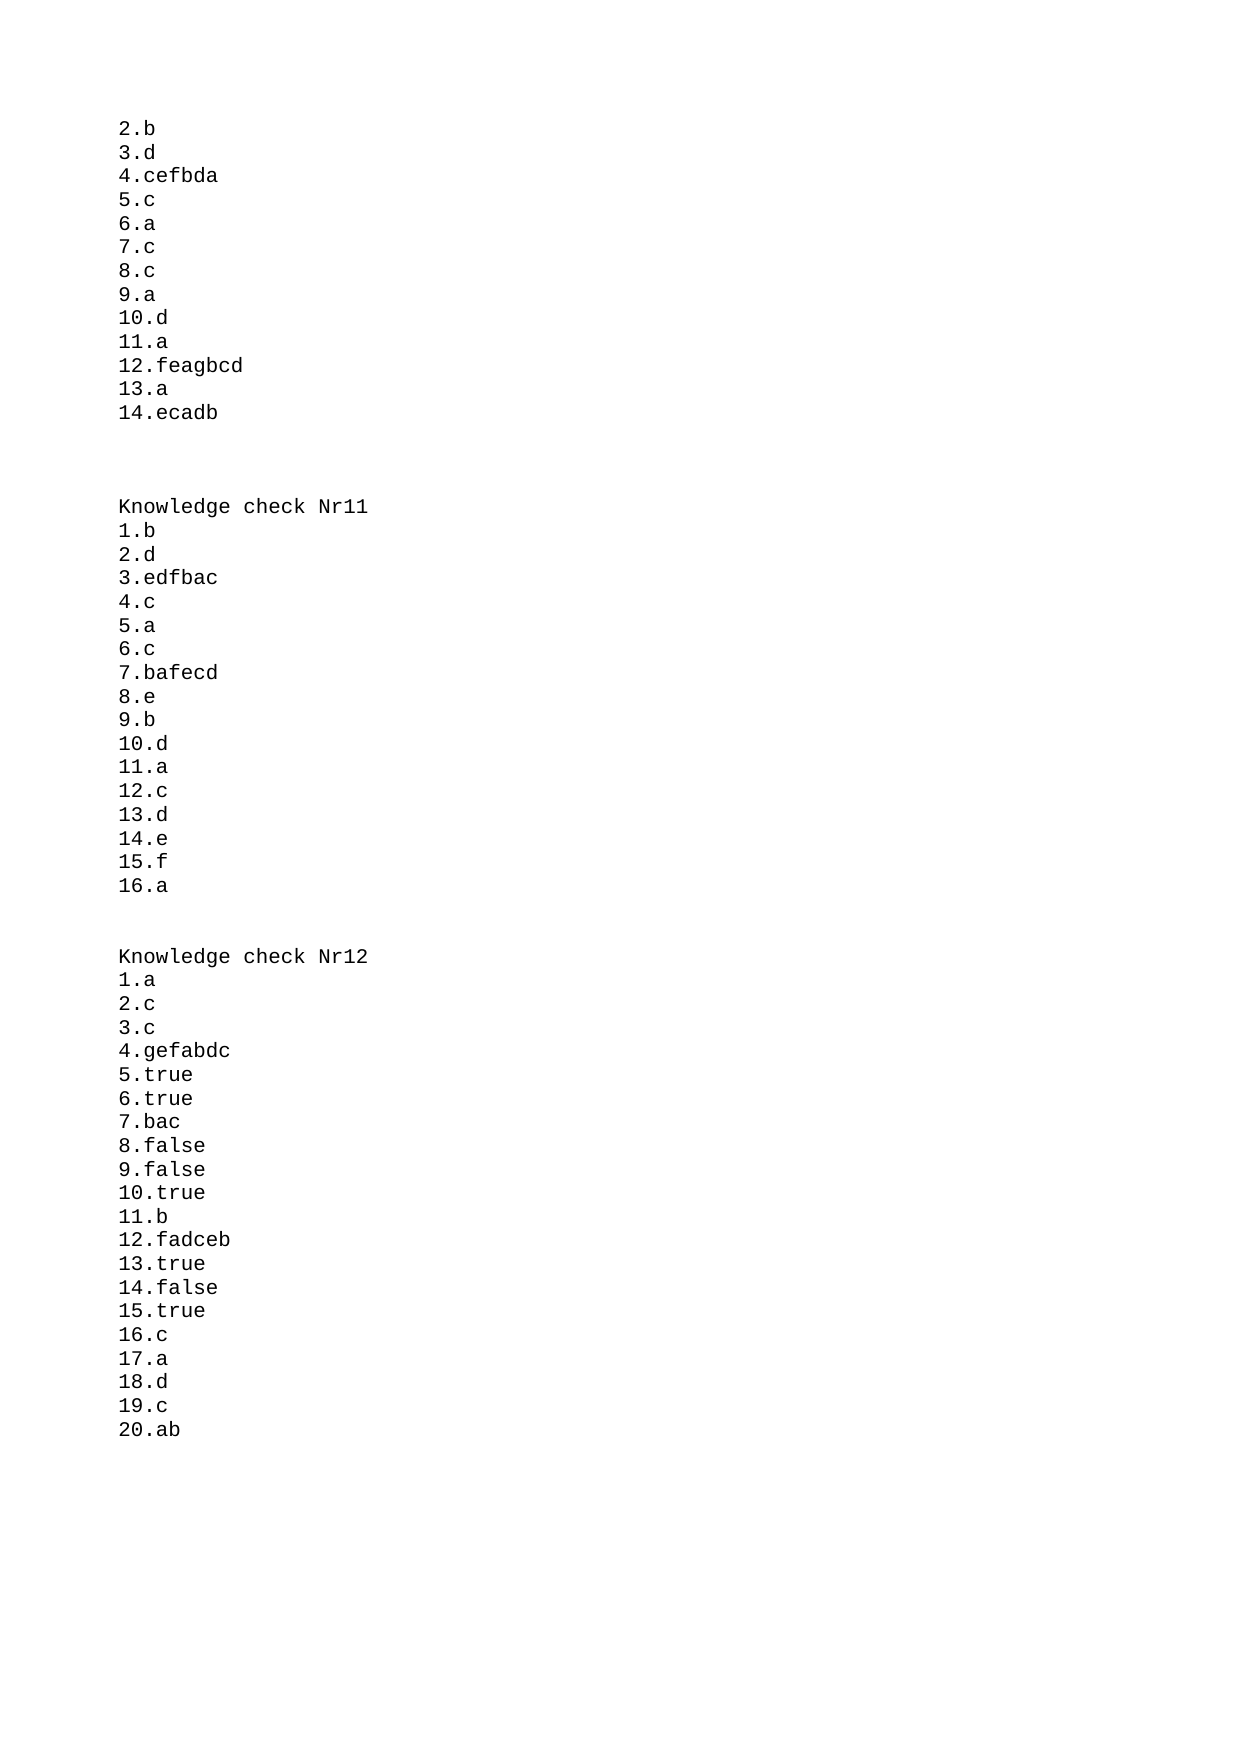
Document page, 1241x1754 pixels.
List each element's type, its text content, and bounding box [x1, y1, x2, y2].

text 10.d [118, 733, 1122, 757]
text 8.c [118, 260, 1122, 284]
text 2.d [118, 544, 1122, 567]
text 12.c [118, 780, 1122, 804]
text 13.d [118, 804, 1122, 827]
text 5.c [118, 189, 1122, 213]
text 4.c [118, 591, 1122, 615]
text 6.a [118, 213, 1122, 236]
text 6.c [118, 638, 1122, 662]
text 1.b [118, 520, 1122, 544]
text 7.bafecd [118, 662, 1122, 686]
text Knowledge check Nr11 [118, 496, 1122, 520]
text 13.a [118, 378, 1122, 402]
text 10.d [118, 307, 1122, 331]
text 11.a [118, 757, 1122, 780]
text 7.c [118, 236, 1122, 260]
text 3.edfbac [118, 567, 1122, 591]
text 9.a [118, 284, 1122, 307]
text 14.e [118, 827, 1122, 851]
text 1.a 2.c 3.c 4.gefabdc 5.true 6.true 7.bac 8.false 9.false 10.true 11.b 12.fadceb 13.true 14.false 15.true 16.c 17.a 18.d 19.c 20.ab [118, 969, 1122, 1442]
text 14.ecadb [118, 402, 1122, 426]
text 16.a [118, 875, 1122, 898]
text Knowledge check Nr12 [118, 946, 1122, 969]
text 3.d [118, 142, 1122, 165]
text 12.feagbcd [118, 354, 1122, 378]
text 9.b [118, 709, 1122, 733]
text 15.f [118, 851, 1122, 875]
text 4.cefbda [118, 165, 1122, 189]
text 8.e [118, 686, 1122, 709]
text 5.a [118, 615, 1122, 638]
text 2.b [118, 118, 1122, 142]
text 11.a [118, 331, 1122, 354]
